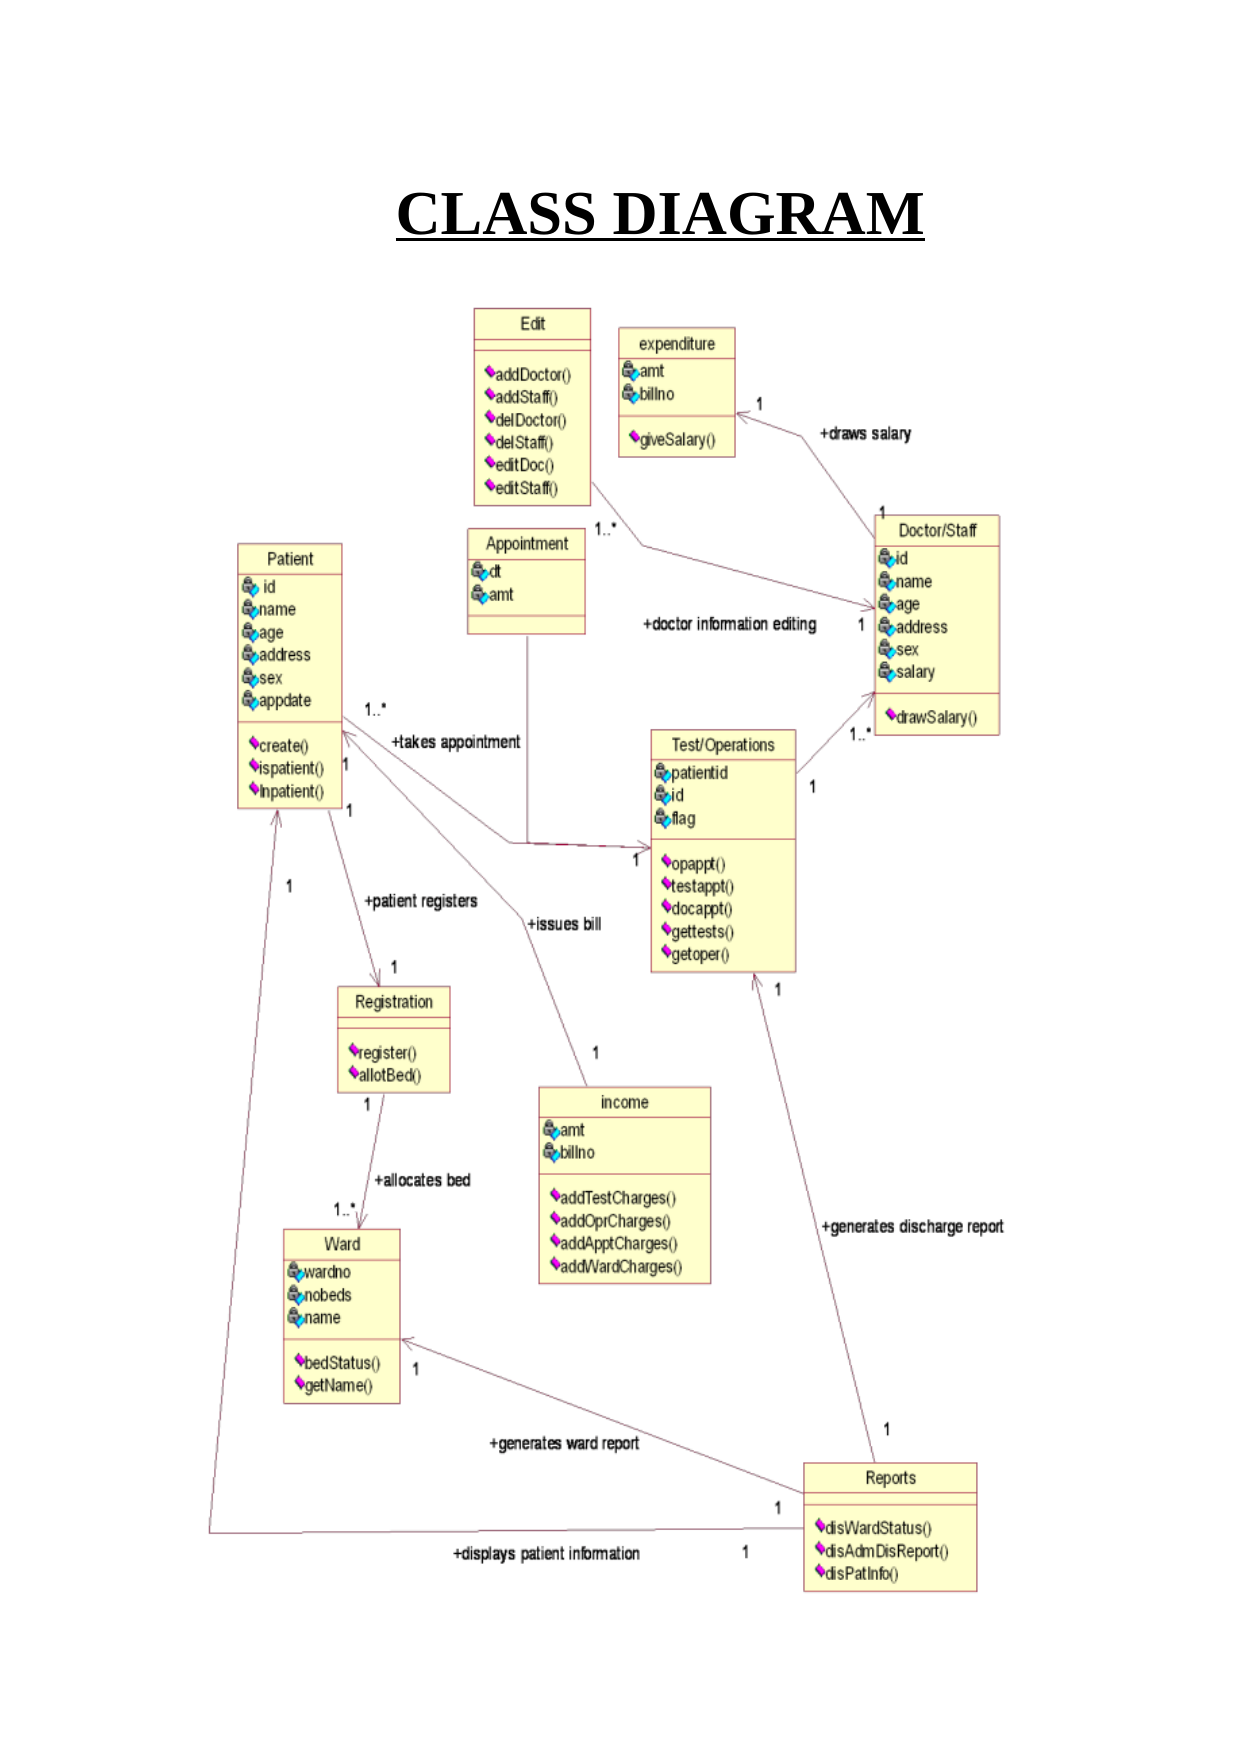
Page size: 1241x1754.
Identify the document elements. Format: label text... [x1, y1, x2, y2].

text CLASS DIAGRAM [118, 176, 1122, 248]
picture [82, 281, 1135, 1621]
